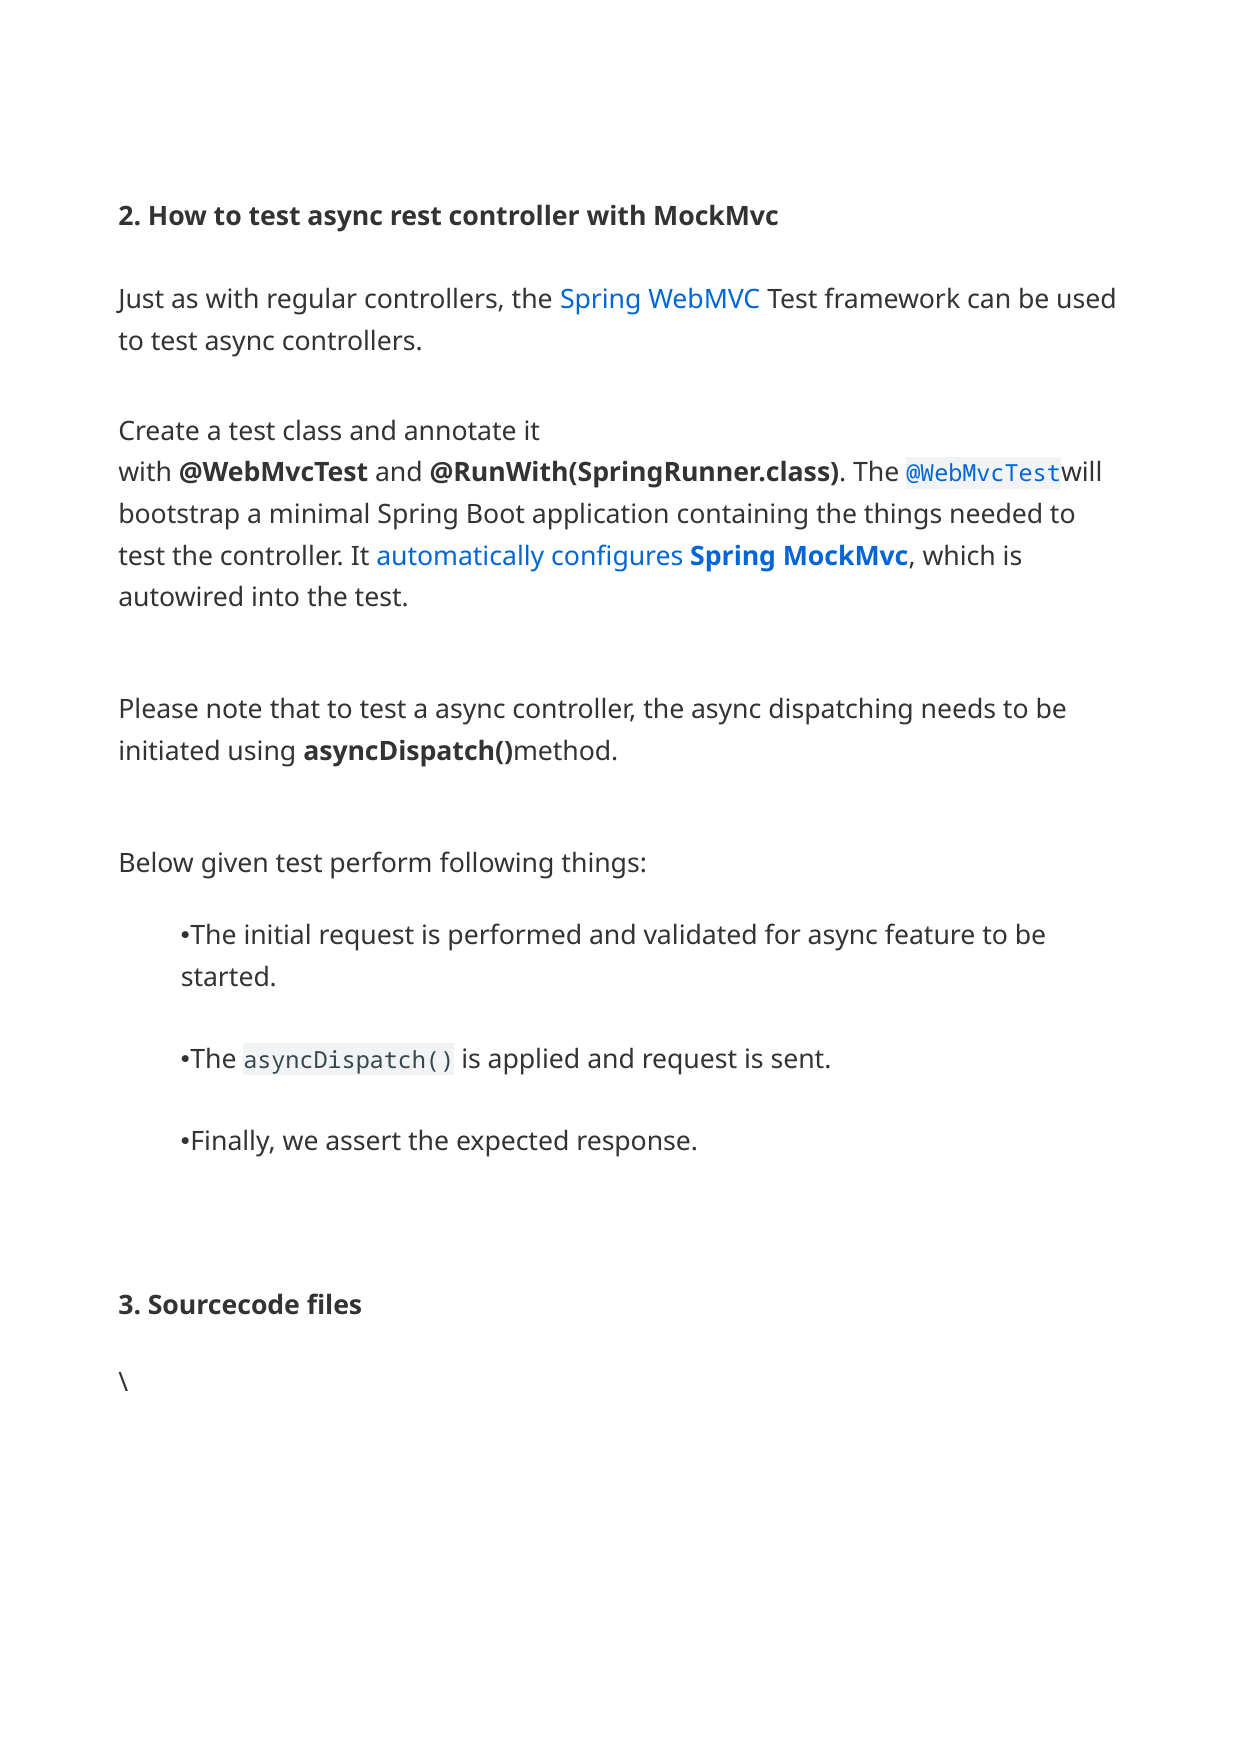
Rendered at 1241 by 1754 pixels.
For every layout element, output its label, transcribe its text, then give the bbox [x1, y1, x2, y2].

list Finally, we assert the expected response. [118, 1122, 1122, 1158]
list The asyncDispatch() is applied and request is sent. [118, 1040, 1122, 1076]
text \ [118, 1363, 1122, 1399]
subtitle 3. Sourcecode files [118, 1286, 1122, 1322]
text Below given test perform following things: [118, 844, 1122, 880]
subtitle 2. How to test async rest controller with MockMvc [118, 197, 1122, 233]
text Create a test class and annotate it with @WebMvcTest and @RunWith(SpringRunner.class). The @WebMvcTestwill bootstrap a minimal Spring Boot application containing the things needed to test the controller. It automatically configures Spring MockMvc, which is autowired into the test. [118, 378, 1122, 614]
list The initial request is performed and validated for async feature to be started. [118, 916, 1122, 994]
text Please note that to test a async controller, the async dispatching needs to be initiated using asyncDispatch()method. [118, 690, 1122, 768]
text Just as with regular controllers, the Spring WebMVC Test framework can be used to test async controllers. [118, 246, 1122, 358]
